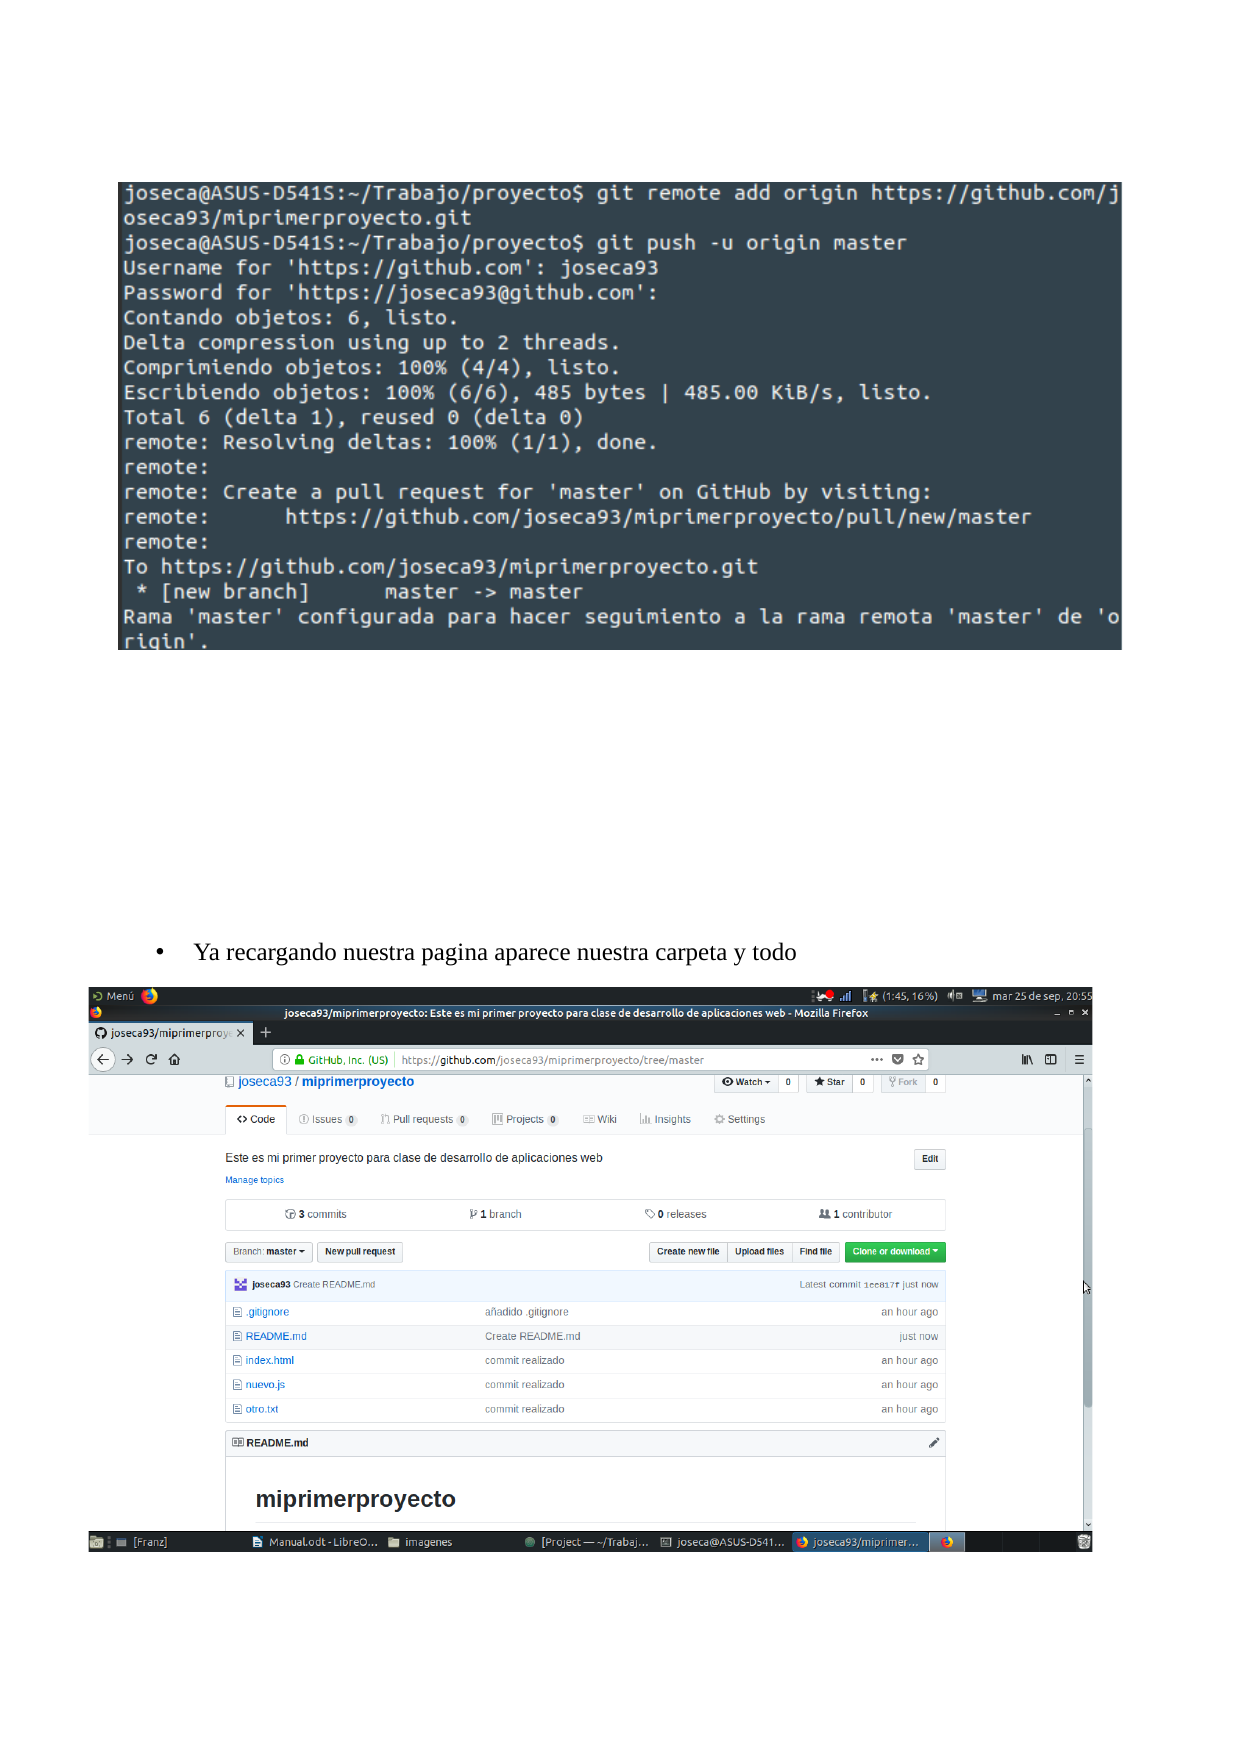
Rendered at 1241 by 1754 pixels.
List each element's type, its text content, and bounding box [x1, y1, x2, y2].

list Ya recargando nuestra pagina aparece nuestra carpeta y todo [156, 937, 1122, 966]
picture [88, 987, 1093, 1552]
picture [118, 182, 1123, 650]
